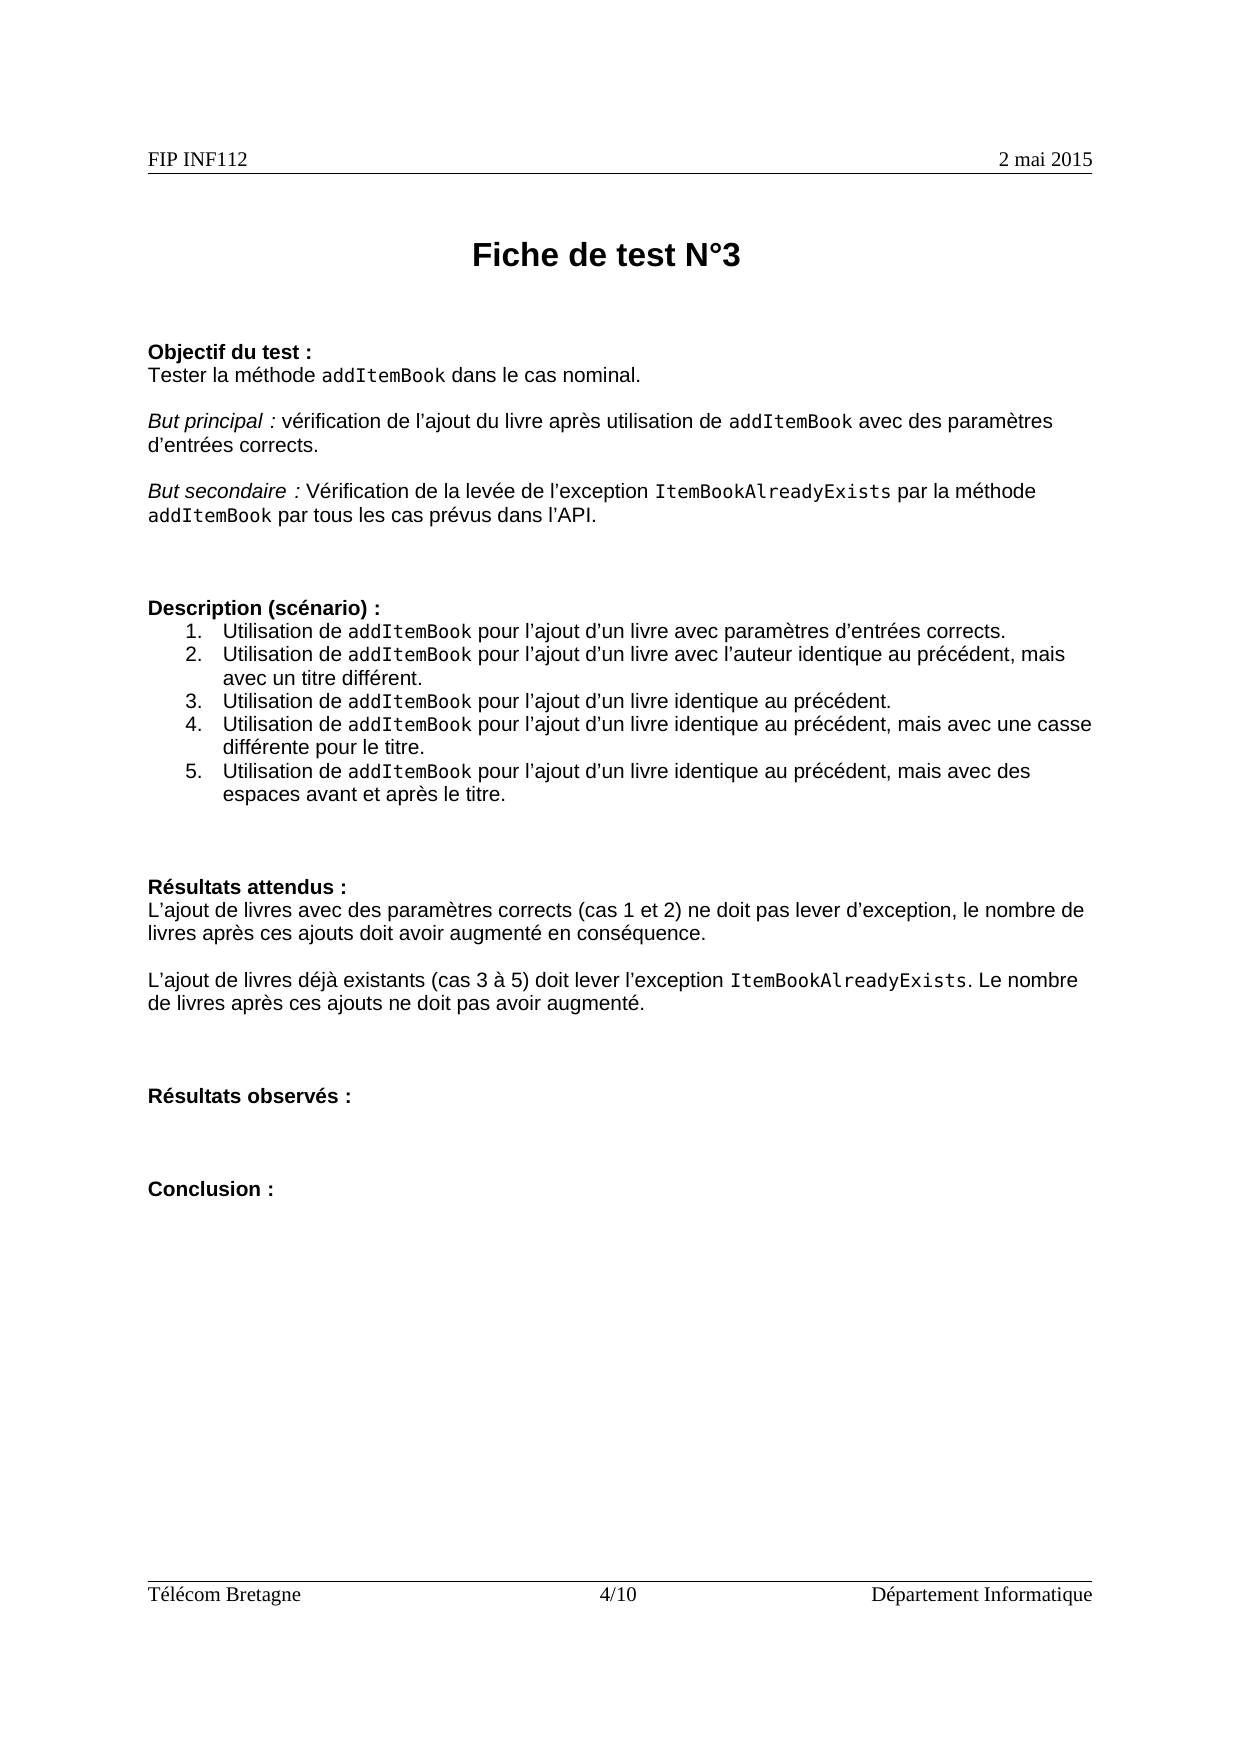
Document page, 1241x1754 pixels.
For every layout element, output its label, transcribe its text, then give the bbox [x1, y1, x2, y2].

text L’ajout de livres avec des paramètres corrects (cas 1 et 2) ne doit pas lever d’exception, le nombre de livres après ces ajouts doit avoir augmenté en conséquence. [148, 899, 1092, 945]
text Résultats observés : [148, 1084, 1092, 1108]
text But principal : vérification de l’ajout du livre après utilisation de addItemBook avec des paramètres d’entrées corrects. [148, 410, 1092, 457]
text L’ajout de livres déjà existants (cas 3 à 5) doit lever l’exception ItemBookAlreadyExists. Le nombre de livres après ces ajouts ne doit pas avoir augmenté. [148, 968, 1092, 1015]
title Fiche de test N°3 [148, 236, 1092, 273]
list Utilisation de addItemBook pour l’ajout d’un livre avec l’auteur identique au précédent, mais avec un titre différent. [185, 643, 1092, 689]
text Résultats attendus : [148, 875, 1092, 899]
text Description (scénario) : [148, 596, 1092, 619]
text But secondaire : Vérification de la levée de l’exception ItemBookAlreadyExists par la méthode addItemBook par tous les cas prévus dans l’API. [148, 480, 1092, 526]
text Objectif du test : [148, 340, 1092, 363]
list Utilisation de addItemBook pour l’ajout d’un livre identique au précédent, mais avec des espaces avant et après le titre. [185, 759, 1092, 806]
list Utilisation de addItemBook pour l’ajout d’un livre avec paramètres d’entrées corrects. [185, 619, 1092, 643]
list Utilisation de addItemBook pour l’ajout d’un livre identique au précédent, mais avec une casse différente pour le titre. [185, 713, 1092, 759]
subtitle Conclusion : [148, 1177, 1092, 1201]
text Tester la méthode addItemBook dans le cas nominal. [148, 363, 1092, 387]
list Utilisation de addItemBook pour l’ajout d’un livre identique au précédent. [185, 689, 1092, 713]
